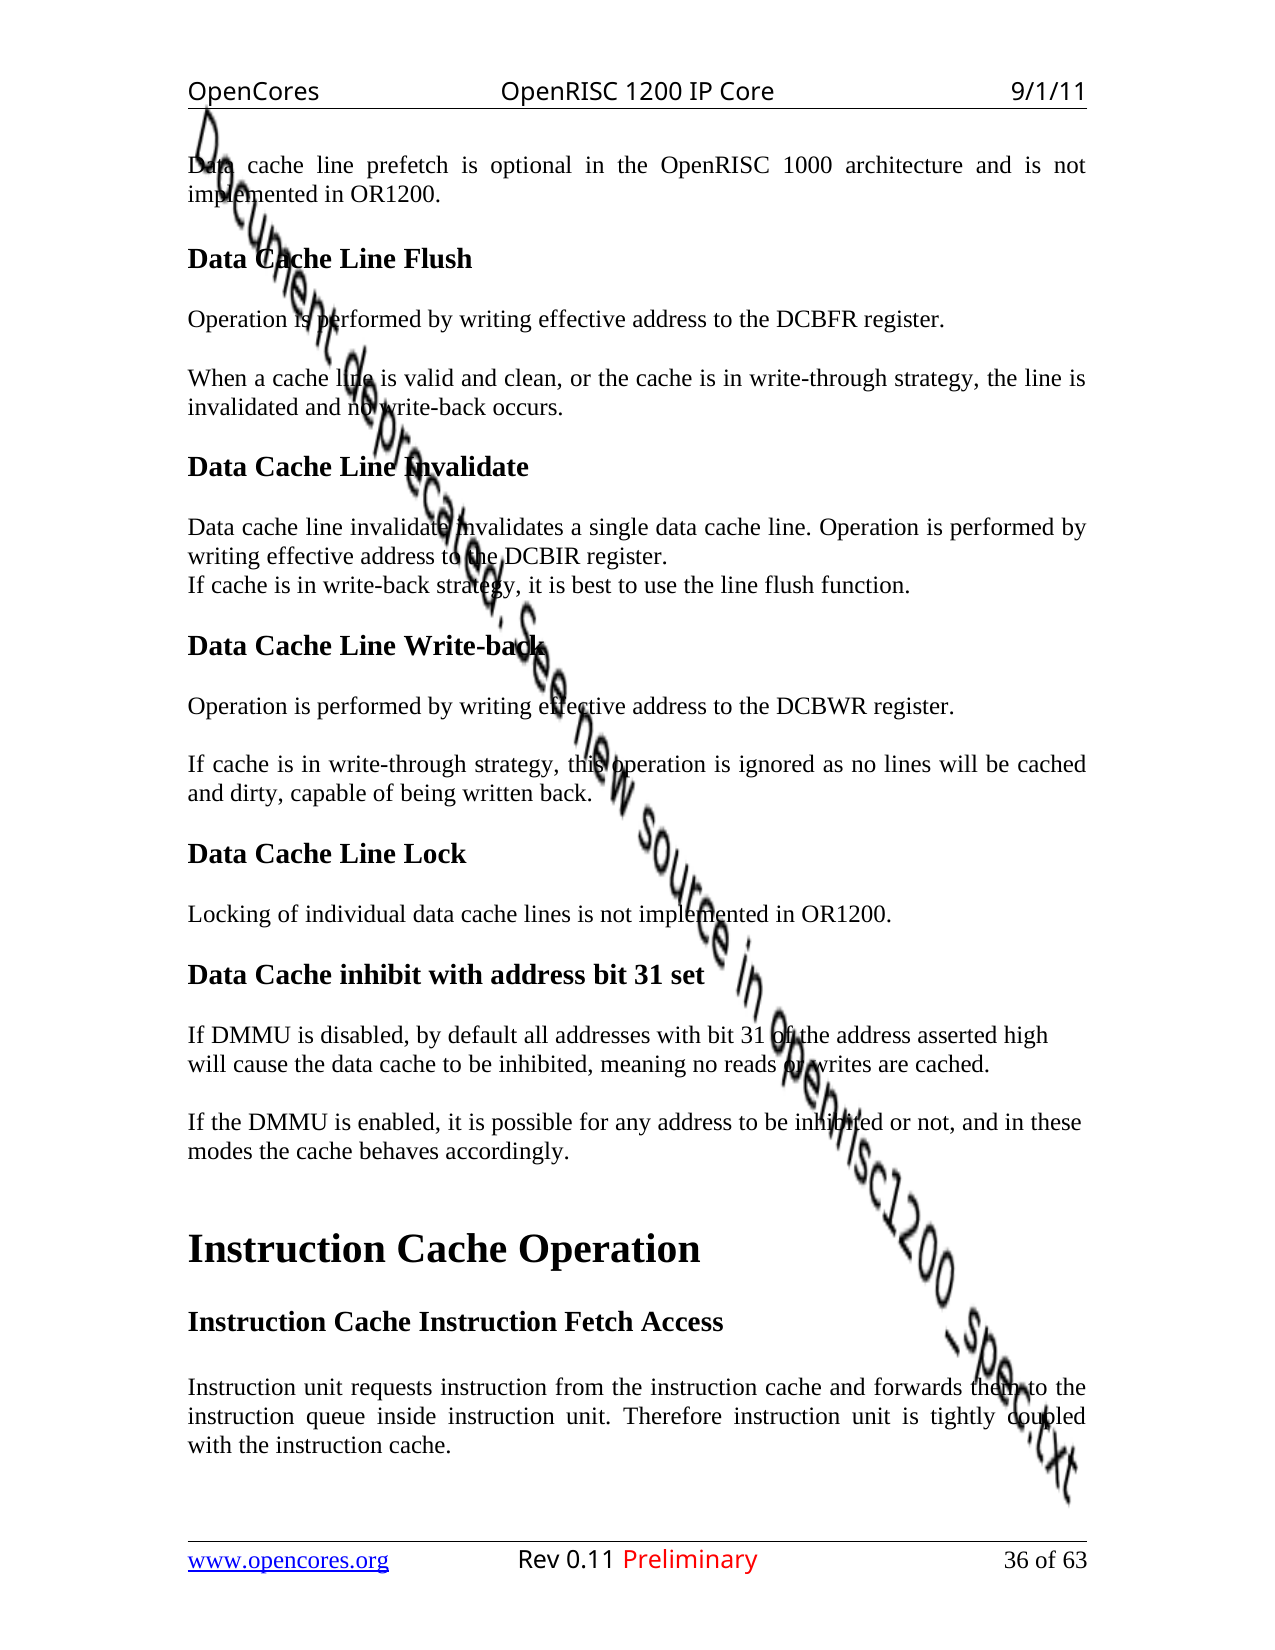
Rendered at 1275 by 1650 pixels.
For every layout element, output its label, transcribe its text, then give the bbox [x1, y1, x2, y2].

subtitle Data Cache inhibit with address bit 31 set [187, 957, 1087, 991]
text Data cache line prefetch is optional in the OpenRISC 1000 architecture and is not implemented in OR1200. [187, 150, 1087, 208]
text If the DMMU is enabled, it is possible for any address to be inhibited or not, and in these modes the cache behaves accordingly. [187, 1107, 1087, 1165]
text If cache is in write-back strategy, it is best to use the line flush function. [187, 570, 1087, 599]
subtitle Data Cache Line Flush [187, 242, 1087, 275]
text Operation is performed by writing effective address to the DCBFR register. [187, 304, 1087, 333]
text If cache is in write-through strategy, this operation is ignored as no lines will be cached and dirty, capable of being written back. [187, 749, 1087, 807]
subtitle Data Cache Line Lock [187, 836, 1087, 870]
subtitle Instruction Cache Operation [187, 1223, 1087, 1271]
text When a cache line is valid and clean, or the cache is in write-through strategy, the line is invalidated and no write-back occurs. [187, 362, 1087, 421]
text If DMMU is disabled, by default all addresses with bit 31 of the address asserted high will cause the data cache to be inhibited, meaning no reads or writes are cached. [187, 1020, 1087, 1078]
picture [264, 1558, 269, 1567]
text Operation is performed by writing effective address to the DCBWR register. [187, 691, 1087, 720]
subtitle Instruction Cache Instruction Fetch Access [187, 1305, 1087, 1338]
subtitle Data Cache Line Write-back [187, 628, 1087, 662]
text Locking of individual data cache lines is not implemented in OR1200. [187, 899, 1087, 928]
picture [187, 73, 1088, 1576]
subtitle Data Cache Line Invalidate [187, 449, 1087, 483]
text Instruction unit requests instruction from the instruction cache and forwards them to the instruction queue inside instruction unit. Therefore instruction unit is tightly coupled with the instruction cache. [187, 1372, 1087, 1459]
text Data cache line invalidate invalidates a single data cache line. Operation is performed by writing effective address to the DCBIR register. [187, 512, 1087, 570]
